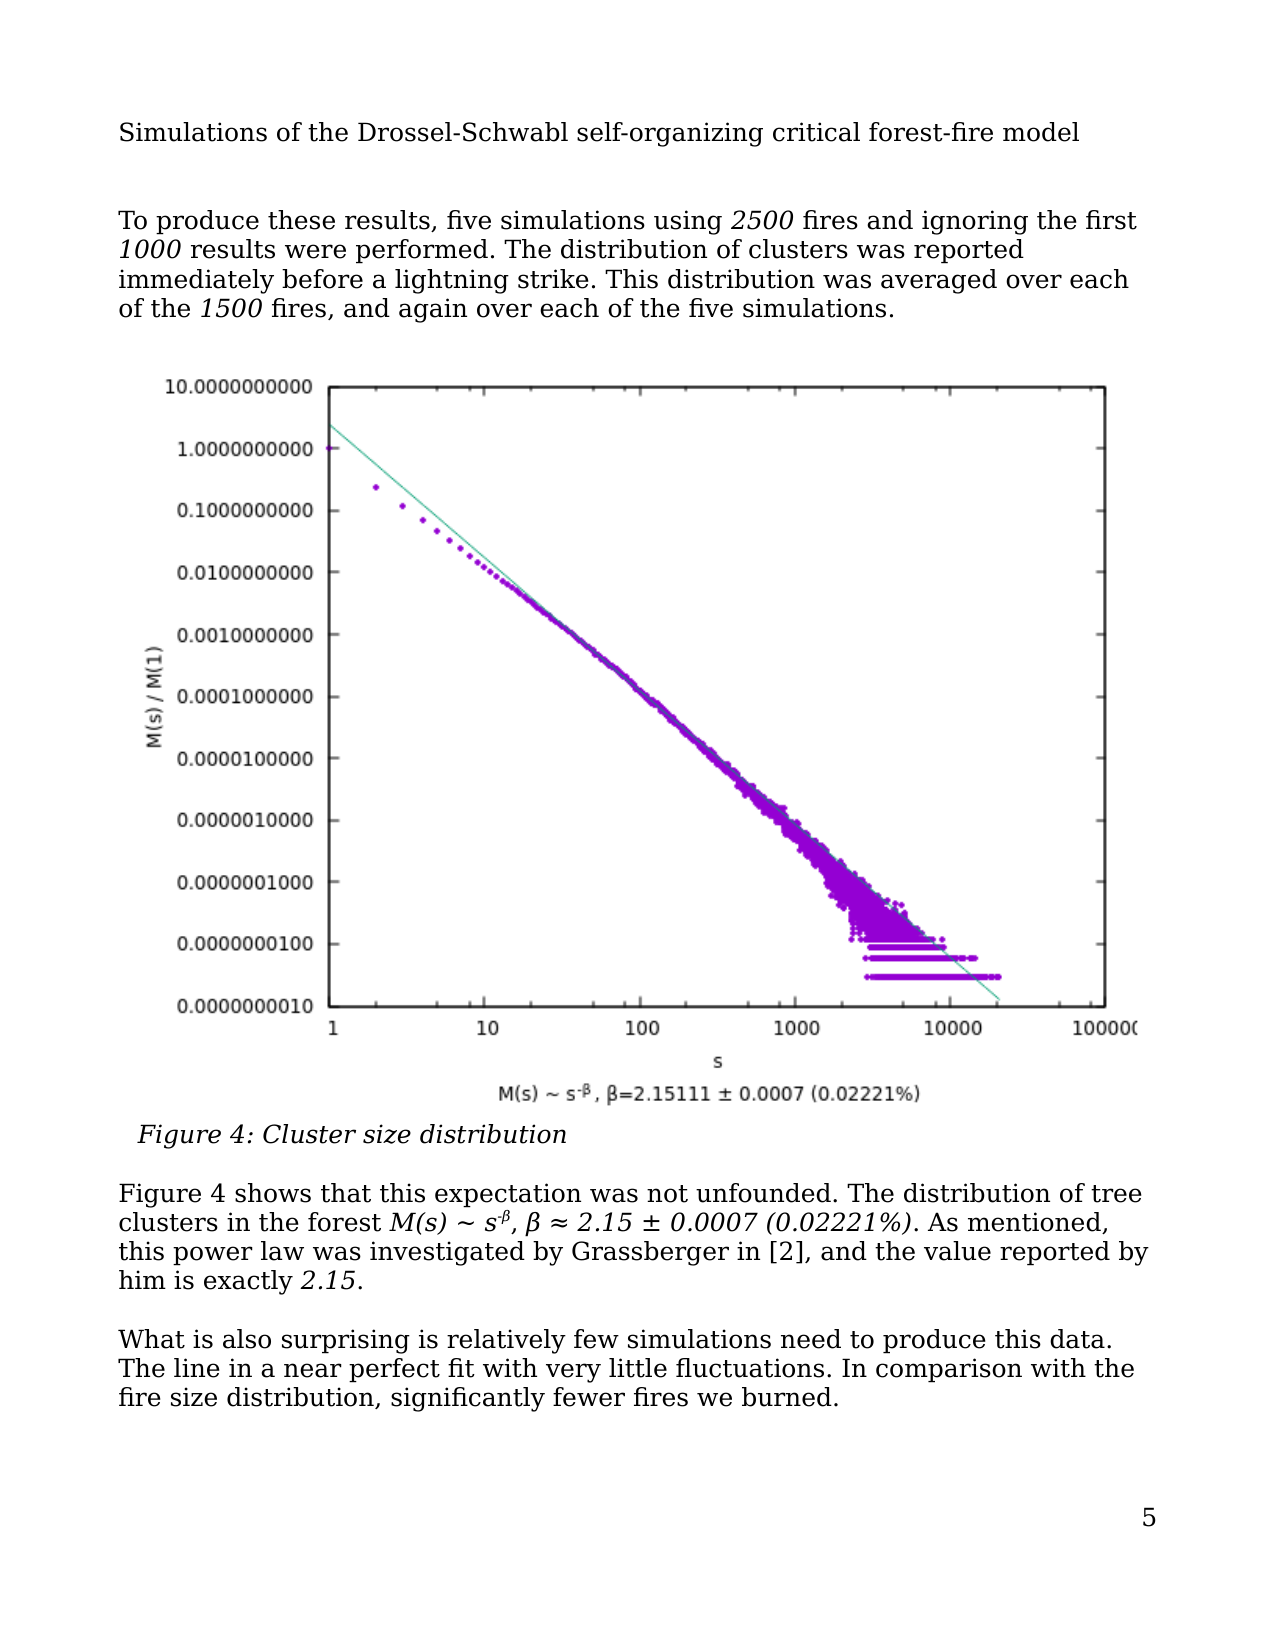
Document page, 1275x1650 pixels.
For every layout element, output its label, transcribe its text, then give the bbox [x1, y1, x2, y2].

picture [137, 364, 1138, 1115]
text What is also surprising is relatively few simulations need to produce this data. The line in a near perfect fit with very little fluctuations. In comparison with the fire size distribution, significantly fewer fires we burned. [118, 1325, 1157, 1412]
text Figure 4 shows that this expectation was not unfounded. The distribution of tree clusters in the forest M(s) ~ s-β, β ≈ 2.15 ± 0.0007 (0.02221%). As mentioned, this power law was investigated by Grassberger in [2], and the value reported by him is exactly 2.15. [118, 1179, 1157, 1296]
text Figure 4: Cluster size distribution [138, 1115, 1137, 1150]
text To produce these results, five simulations using 2500 fires and ignoring the first 1000 results were performed. The distribution of clusters was reported immediately before a lightning strike. This distribution was averaged over each of the 1500 fires, and again over each of the five simulations. [118, 206, 1157, 323]
